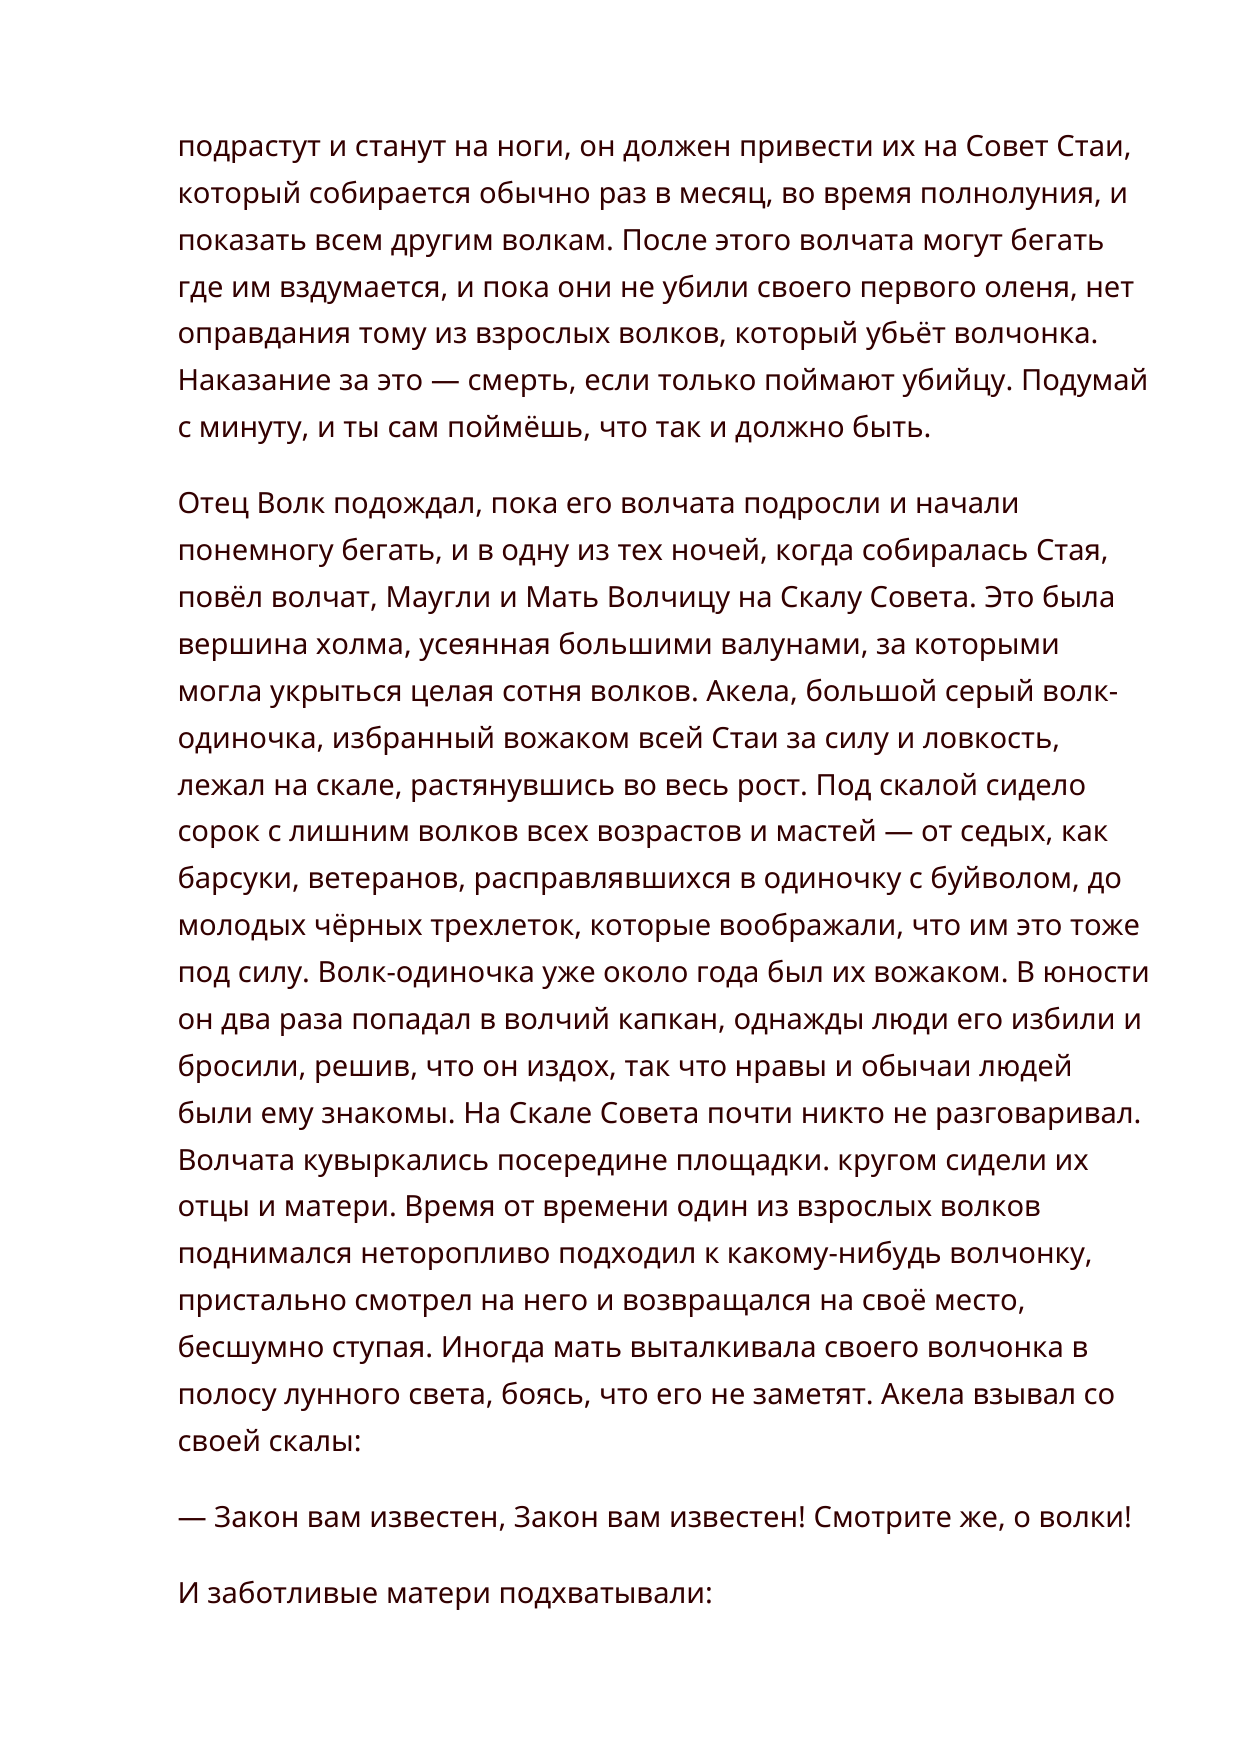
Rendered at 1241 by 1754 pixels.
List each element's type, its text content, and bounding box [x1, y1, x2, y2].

text И заботливые матери подхватывали: [177, 1565, 1152, 1612]
text — Закон вам известен, Закон вам известен! Смотрите же, о волки! [177, 1489, 1152, 1536]
text Отец Волк подождал, пока его волчата подросли и начали понемногу бегать, и в одну из тех ночей, когда собиралась Стая, повёл волчат, Маугли и Мать Волчицу на Скалу Совета. Это была вершина холма, усеянная большими валунами, за которыми могла укрыться целая сотня волков. Акела, большой серый волк-одиночка, избранный вожаком всей Стаи за силу и ловкость, лежал на скале, растянувшись во весь рост. Под скалой сидело сорок с лишним волков всех возрастов и мастей — от седых, как барсуки, ветеранов, расправлявшихся в одиночку с буйволом, до молодых чёрных трехлеток, которые воображали, что им это тоже под силу. Волк-одиночка уже около года был их вожаком. В юности он два раза попадал в волчий капкан, однажды люди его избили и бросили, решив, что он издох, так что нравы и обычаи людей были ему знакомы. На Скале Совета почти никто не разговаривал. Волчата кувыркались посередине площадки. кругом сидели их отцы и матери. Время от времени один из взрослых волков поднимался неторопливо подходил к какому-нибудь волчонку, пристально смотрел на него и возвращался на своё место, бесшумно ступая. Иногда мать выталкивала своего волчонка в полосу лунного света, боясь, что его не заметят. Акела взывал со своей скалы: [177, 475, 1152, 1460]
text подрастут и станут на ноги, он должен привести их на Совет Стаи, который собирается обычно раз в месяц, во время полнолуния, и показать всем другим волкам. После этого волчата могут бегать где им вздумается, и пока они не убили своего первого оленя, нет оправдания тому из взрослых волков, который убьёт волчонка. Наказание за это — смерть, если только поймают убийцу. Подумай с минуту, и ты сам поймёшь, что так и должно быть. [177, 118, 1152, 446]
